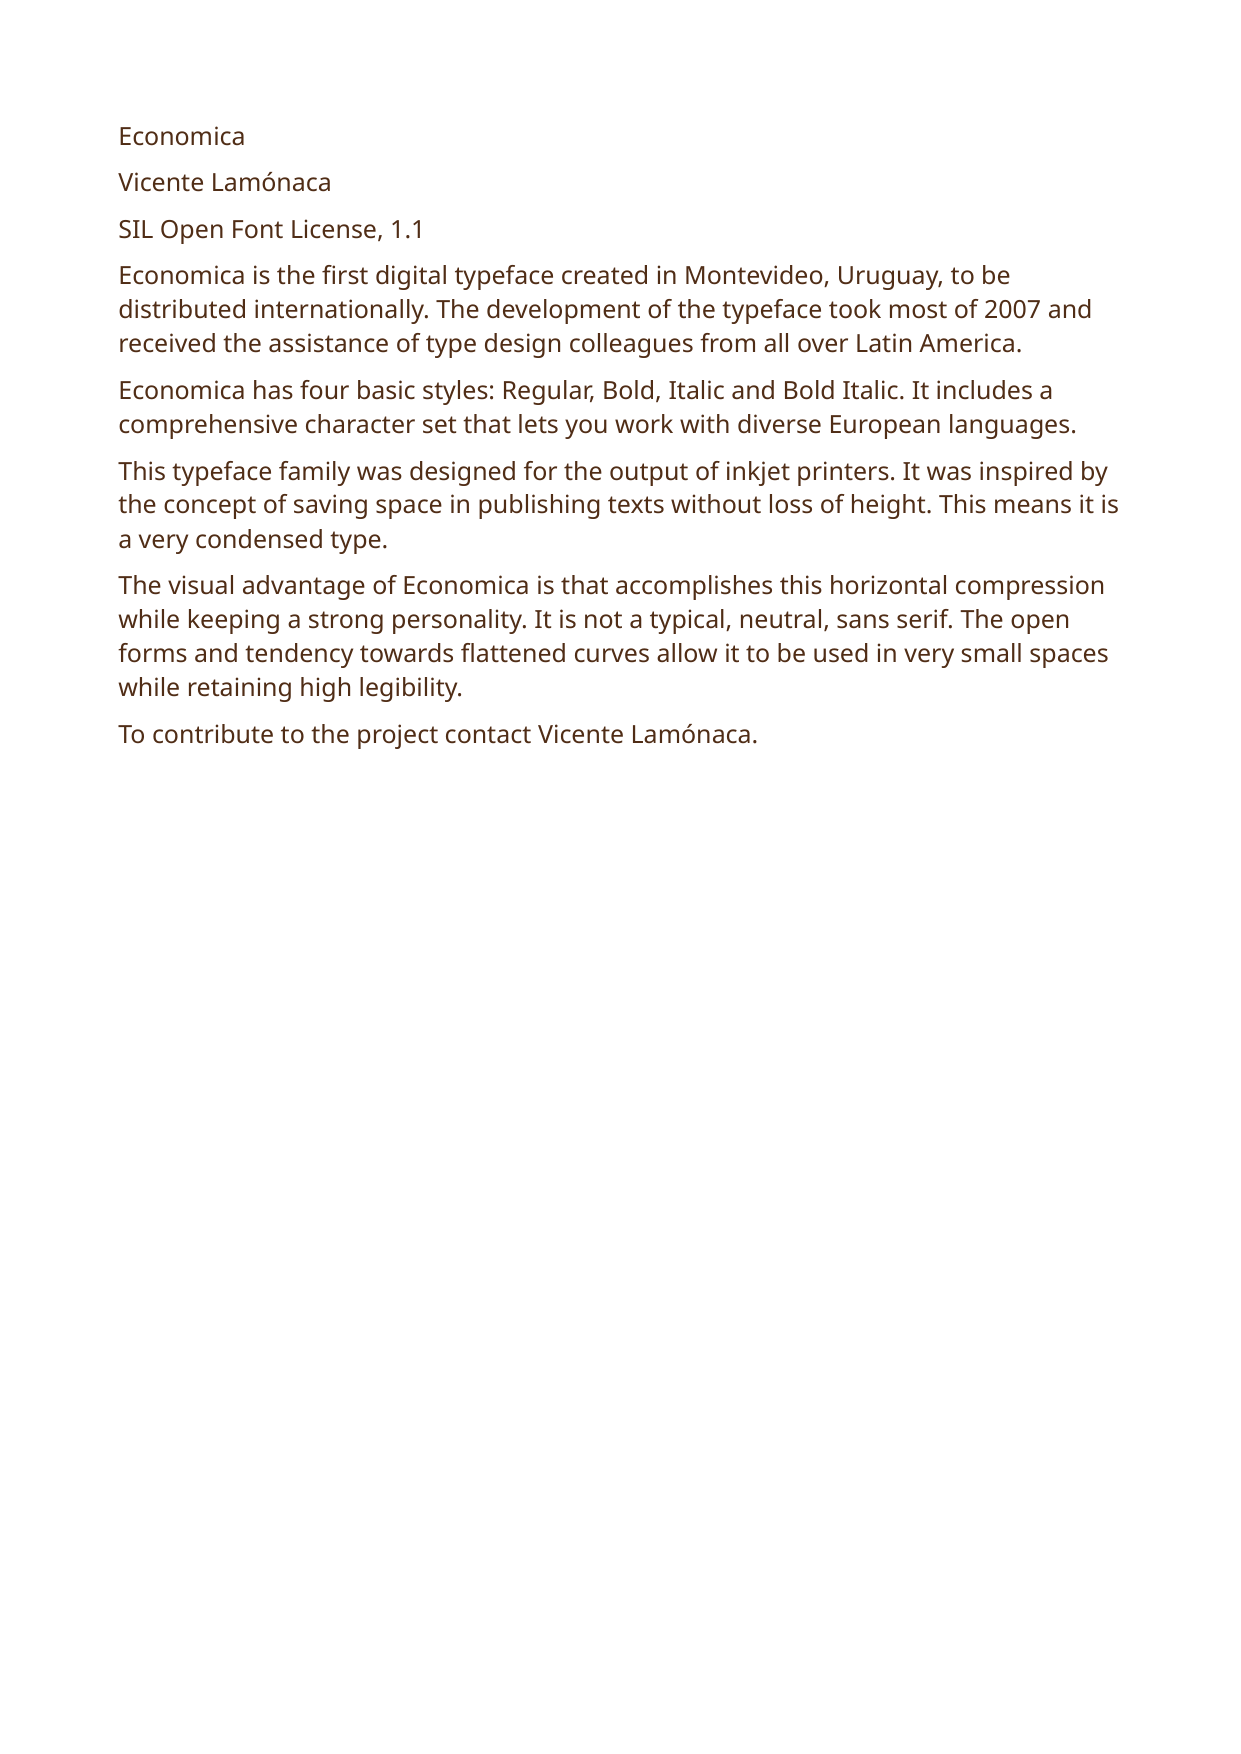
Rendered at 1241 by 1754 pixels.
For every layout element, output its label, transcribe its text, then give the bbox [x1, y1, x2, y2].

text Vicente Lamónaca [118, 165, 1122, 199]
text Economica [118, 118, 1122, 152]
text This typeface family was designed for the output of inkjet printers. It was inspired by the concept of saving space in publishing texts without loss of height. This means it is a very condensed type. [118, 453, 1122, 555]
text Economica is the first digital typeface created in Montevideo, Uruguay, to be distributed internationally. The development of the typeface took most of 2007 and received the assistance of type design colleagues from all over Latin America. [118, 258, 1122, 360]
text The visual advantage of Economica is that accomplishes this horizontal compression while keeping a strong personality. It is not a typical, neutral, sans serif. The open forms and tendency towards flattened curves allow it to be used in very small spaces while retaining high legibility. [118, 568, 1122, 704]
text Economica has four basic styles: Regular, Bold, Italic and Bold Italic. It includes a comprehensive character set that lets you work with diverse European languages. [118, 372, 1122, 441]
text SIL Open Font License, 1.1 [118, 211, 1122, 245]
text To contribute to the project contact Vicente Lamónaca. [118, 717, 1122, 751]
